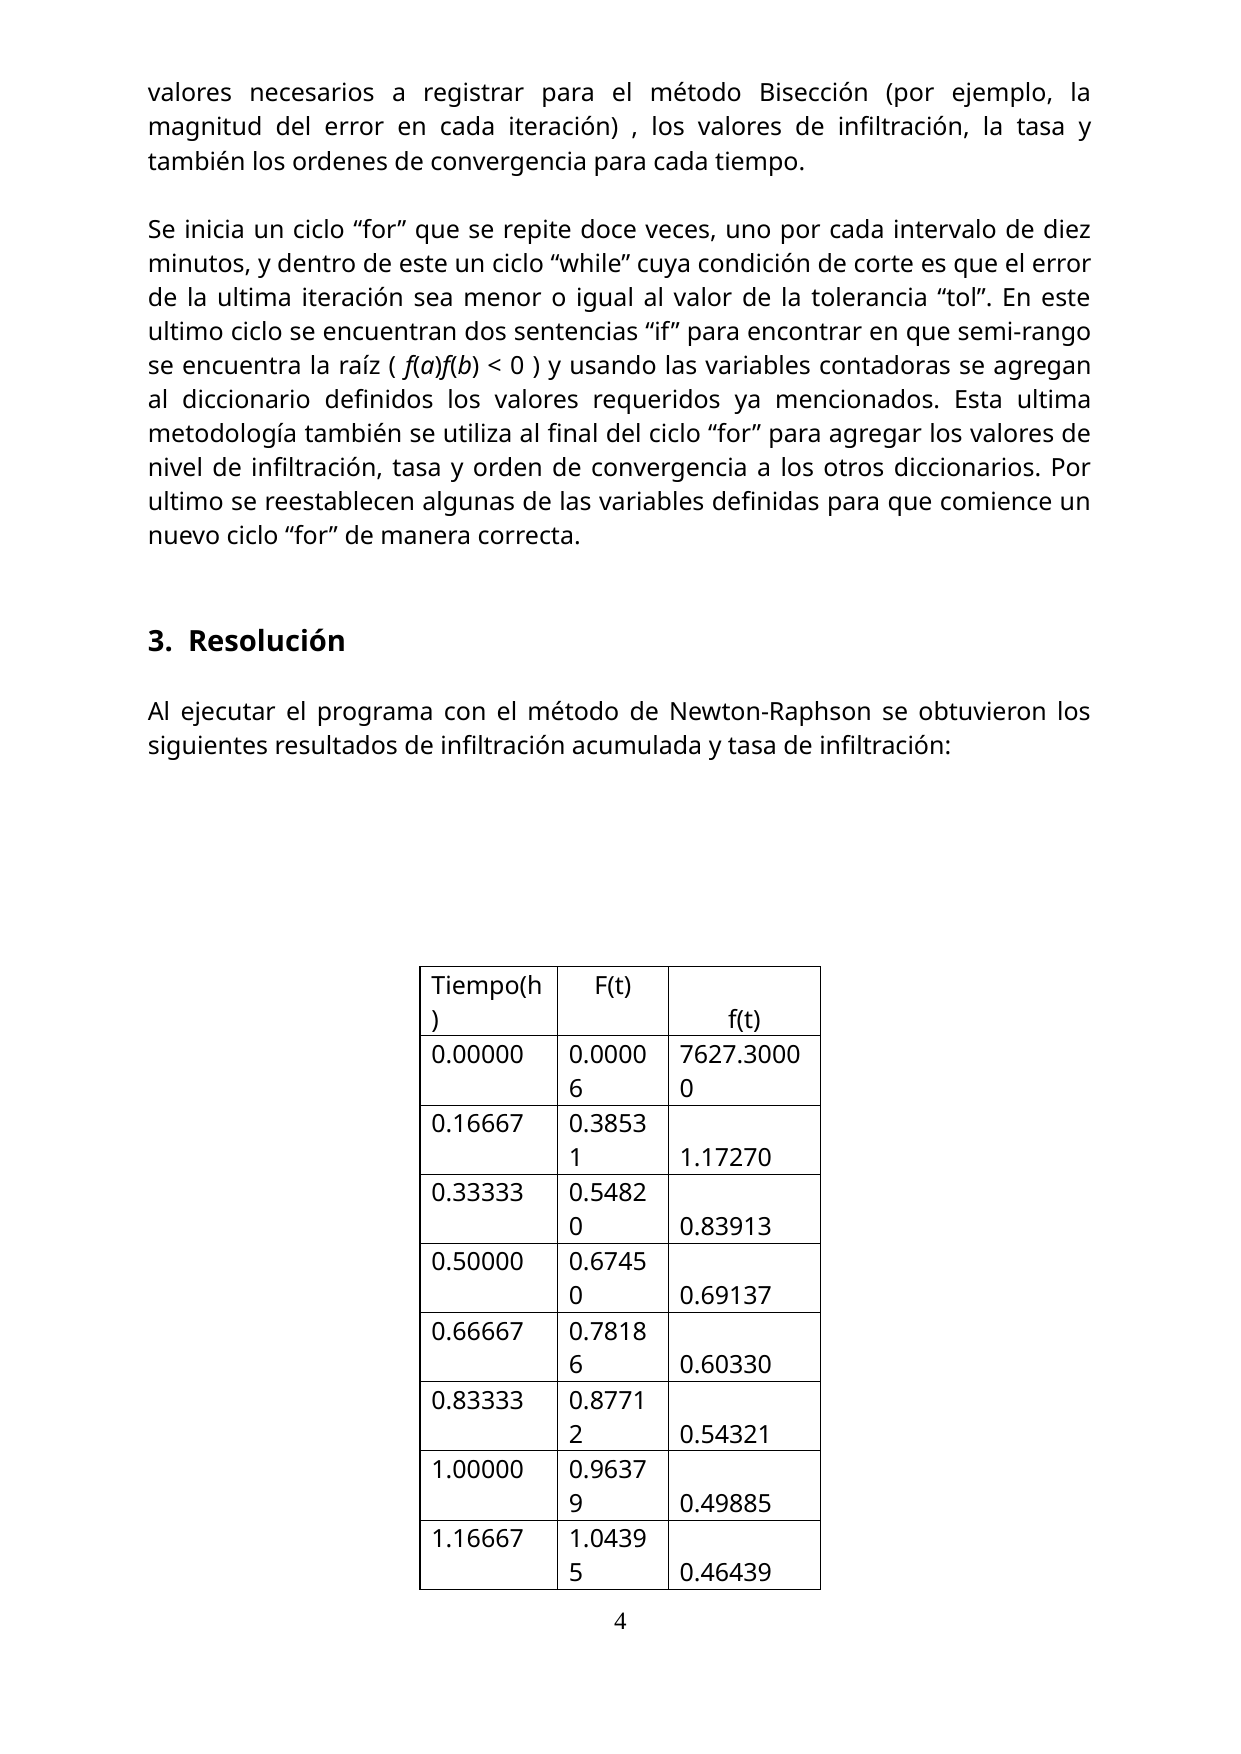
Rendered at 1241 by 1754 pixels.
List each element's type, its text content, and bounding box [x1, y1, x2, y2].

table_cell 0.96379 [558, 1451, 668, 1519]
table_cell 7627.30000 [669, 1036, 820, 1104]
table_header f(t) [669, 967, 820, 1035]
table_cell 0.50000 [421, 1244, 557, 1312]
table_cell 0.54820 [558, 1175, 668, 1243]
table_cell 1.17270 [669, 1106, 820, 1174]
text valores necesarios a registrar para el método Bisección (por ejemplo, la magnitud del error en cada iteración) , los valores de infiltración, la tasa y también los ordenes de convergencia para cada tiempo. [148, 75, 1092, 177]
table_cell 0.66667 [421, 1313, 557, 1381]
table_cell 1.00000 [421, 1451, 557, 1519]
table_header Tiempo(h) [421, 967, 557, 1035]
table_cell 1.04395 [558, 1521, 668, 1589]
table_cell 0.83333 [421, 1382, 557, 1450]
table_cell 0.00000 [421, 1036, 557, 1104]
table_cell 0.78186 [558, 1313, 668, 1381]
table_cell 0.46439 [669, 1521, 820, 1589]
table_cell 0.87712 [558, 1382, 668, 1450]
table_cell 0.33333 [421, 1175, 557, 1243]
table_cell 0.00006 [558, 1036, 668, 1104]
table_cell 0.16667 [421, 1106, 557, 1174]
text Se inicia un ciclo “for” que se repite doce veces, uno por cada intervalo de diez minutos, y dentro de este un ciclo “while” cuya condición de corte es que el error de la ultima iteración sea menor o igual al valor de la tolerancia “tol”. En este ultimo ciclo se encuentran dos sentencias “if” para encontrar en que semi-rango se encuentra la raíz ( f(a)f(b) < 0 ) y usando las variables contadoras se agregan al diccionario definidos los valores requeridos ya mencionados. Esta ultima metodología también se utiliza al final del ciclo “for” para agregar los valores de nivel de infiltración, tasa y orden de convergencia a los otros diccionarios. Por ultimo se reestablecen algunas de las variables definidas para que comience un nuevo ciclo “for” de manera correcta. [148, 211, 1092, 552]
table_cell 0.54321 [669, 1382, 820, 1450]
table_cell 0.83913 [669, 1175, 820, 1243]
table_cell 0.49885 [669, 1451, 820, 1519]
table_cell 0.38531 [558, 1106, 668, 1174]
table_cell 0.60330 [669, 1313, 820, 1381]
table_cell 0.67450 [558, 1244, 668, 1312]
text 3. Resolución [148, 620, 1092, 660]
table_header F(t) [558, 967, 668, 1035]
table_cell 0.69137 [669, 1244, 820, 1312]
table_cell 1.16667 [421, 1521, 557, 1589]
text Al ejecutar el programa con el método de Newton-Raphson se obtuvieron los siguientes resultados de infiltración acumulada y tasa de infiltración: [148, 694, 1092, 762]
